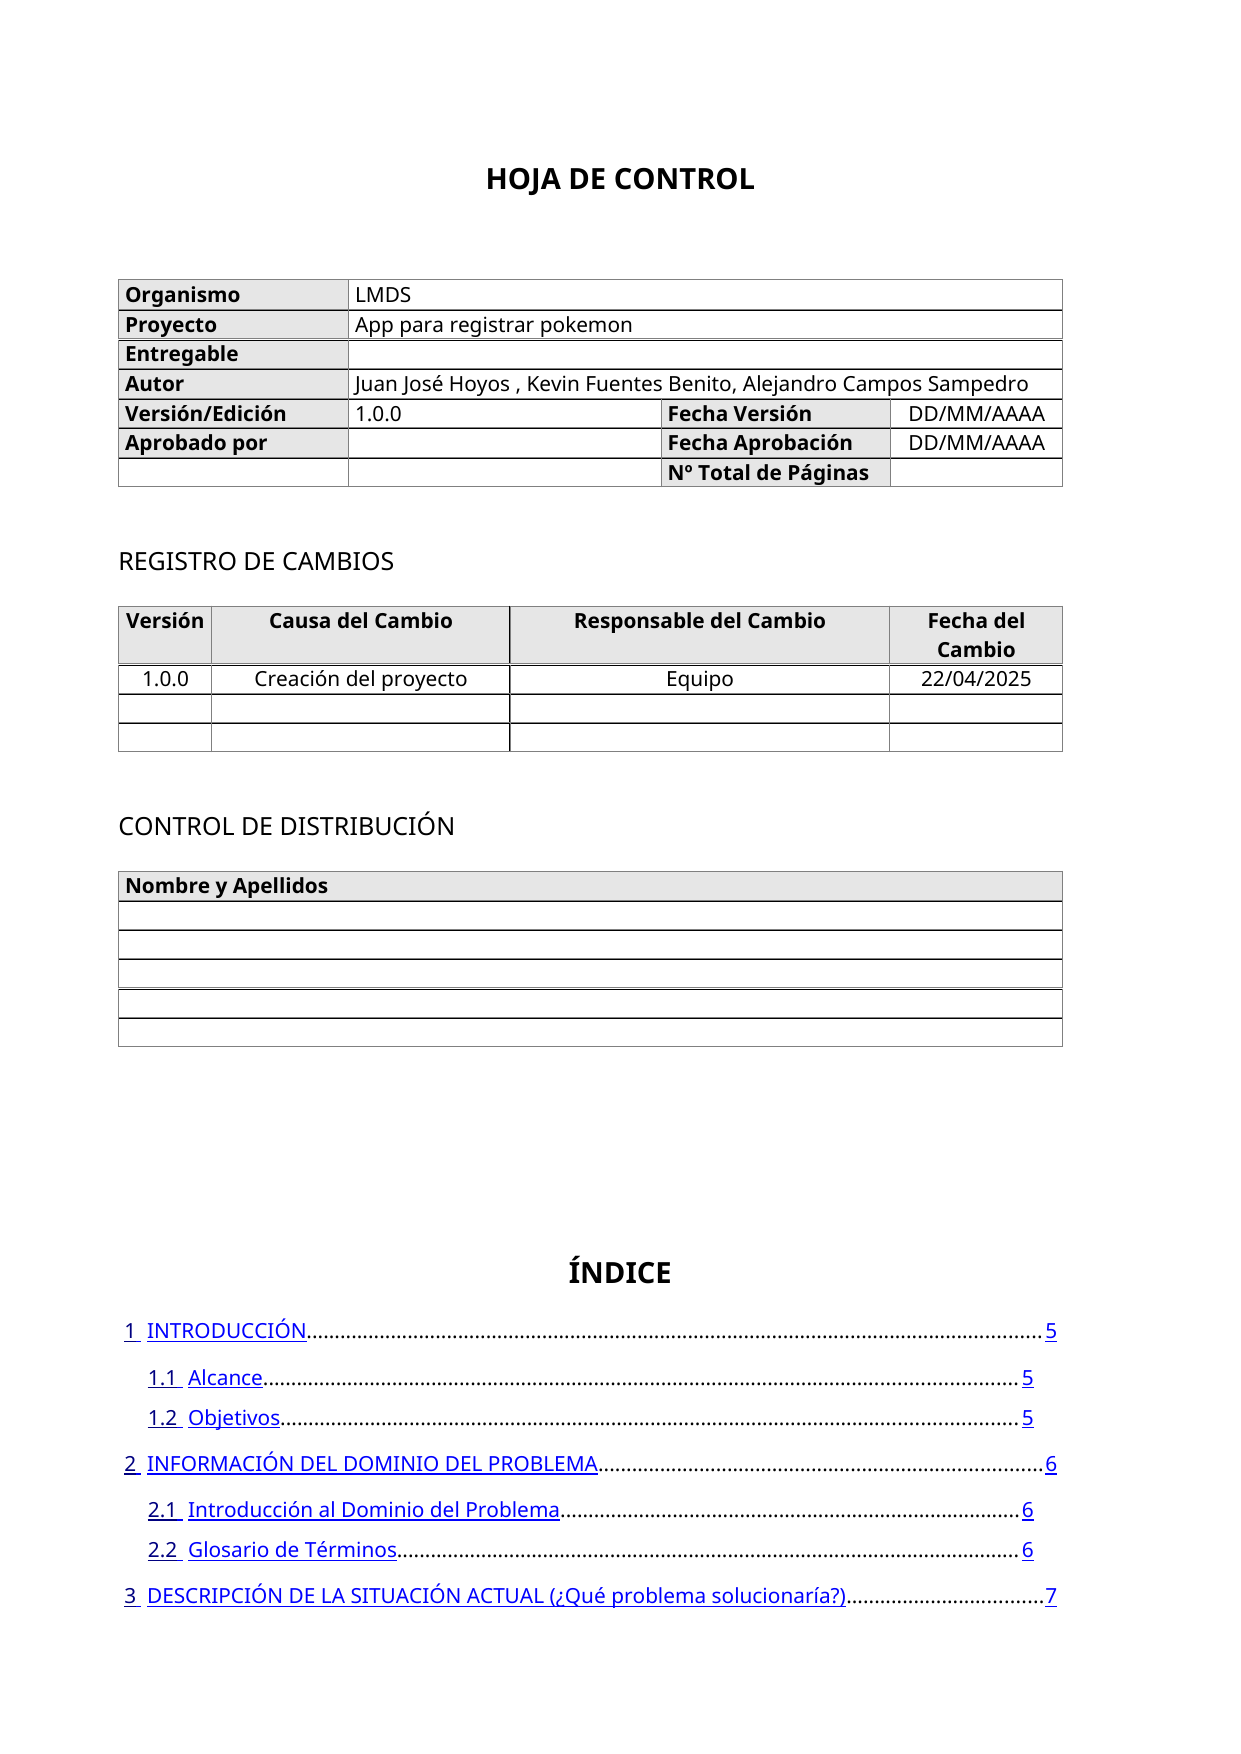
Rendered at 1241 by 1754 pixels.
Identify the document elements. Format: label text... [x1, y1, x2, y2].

table_header Nombre y Apellidos [119, 872, 1062, 900]
table_cell [349, 459, 661, 486]
text ÍNDICE [118, 1252, 1122, 1292]
table_cell [349, 429, 661, 457]
table_cell [212, 724, 509, 751]
text 2.2 Glosario de Términos 6 [148, 1536, 1122, 1564]
table_cell Autor [119, 370, 348, 398]
table_cell [890, 724, 1062, 751]
table_cell [119, 960, 1062, 987]
text REGISTRO DE CAMBIOS [118, 543, 1122, 577]
table_cell Nº Total de Páginas [662, 459, 890, 486]
table_cell [511, 695, 889, 722]
table_cell Versión/Edición [119, 400, 348, 427]
table_cell [119, 902, 1062, 929]
table_header Organismo [119, 280, 348, 309]
table_cell DD/MM/AAAA [891, 400, 1062, 427]
table_cell Entregable [119, 341, 348, 368]
text 1 INTRODUCCIÓN 5 [124, 1316, 1122, 1345]
table_header Versión [119, 607, 211, 663]
table_cell [119, 1019, 1062, 1046]
table_cell [119, 459, 348, 486]
table_cell [119, 990, 1062, 1017]
table_header LMDS [349, 280, 1062, 309]
table_cell 1.0.0 [349, 400, 661, 427]
table_header Causa del Cambio [212, 607, 509, 663]
table_cell Juan José Hoyos , Kevin Fuentes Benito, Alejandro Campos Sampedro [349, 370, 1062, 398]
table_cell App para registrar pokemon [349, 311, 1062, 338]
table_cell [212, 695, 509, 722]
text CONTROL DE DISTRIBUCIÓN [118, 808, 1122, 842]
table_cell [890, 695, 1062, 722]
table_cell Aprobado por [119, 429, 348, 457]
table_cell Fecha Aprobación [662, 429, 890, 457]
table_cell 1.0.0 [119, 666, 211, 693]
text 3 DESCRIPCIÓN DE LA SITUACIÓN ACTUAL (¿Qué problema solucionaría?) 7 [124, 1582, 1122, 1610]
table_cell 22/04/2025 [890, 666, 1062, 693]
table_cell DD/MM/AAAA [891, 429, 1062, 457]
table_cell [119, 931, 1062, 958]
table_cell Creación del proyecto [212, 666, 509, 693]
text 1.2 Objetivos 5 [148, 1403, 1122, 1431]
table_header Responsable del Cambio [511, 607, 889, 663]
text 2 INFORMACIÓN DEL DOMINIO DEL PROBLEMA 6 [124, 1449, 1122, 1477]
table_cell [119, 724, 211, 751]
table_cell [119, 695, 211, 722]
table_header Fecha del Cambio [890, 607, 1062, 663]
table_cell [349, 341, 1062, 368]
text 2.1 Introducción al Dominio del Problema 6 [148, 1495, 1122, 1524]
table_cell [511, 724, 889, 751]
table_cell Proyecto [119, 311, 348, 338]
table_cell Fecha Versión [662, 400, 890, 427]
table_cell [891, 459, 1062, 486]
table_cell Equipo [511, 666, 889, 693]
text HOJA DE CONTROL [118, 159, 1122, 198]
text 1.1 Alcance 5 [148, 1363, 1122, 1391]
